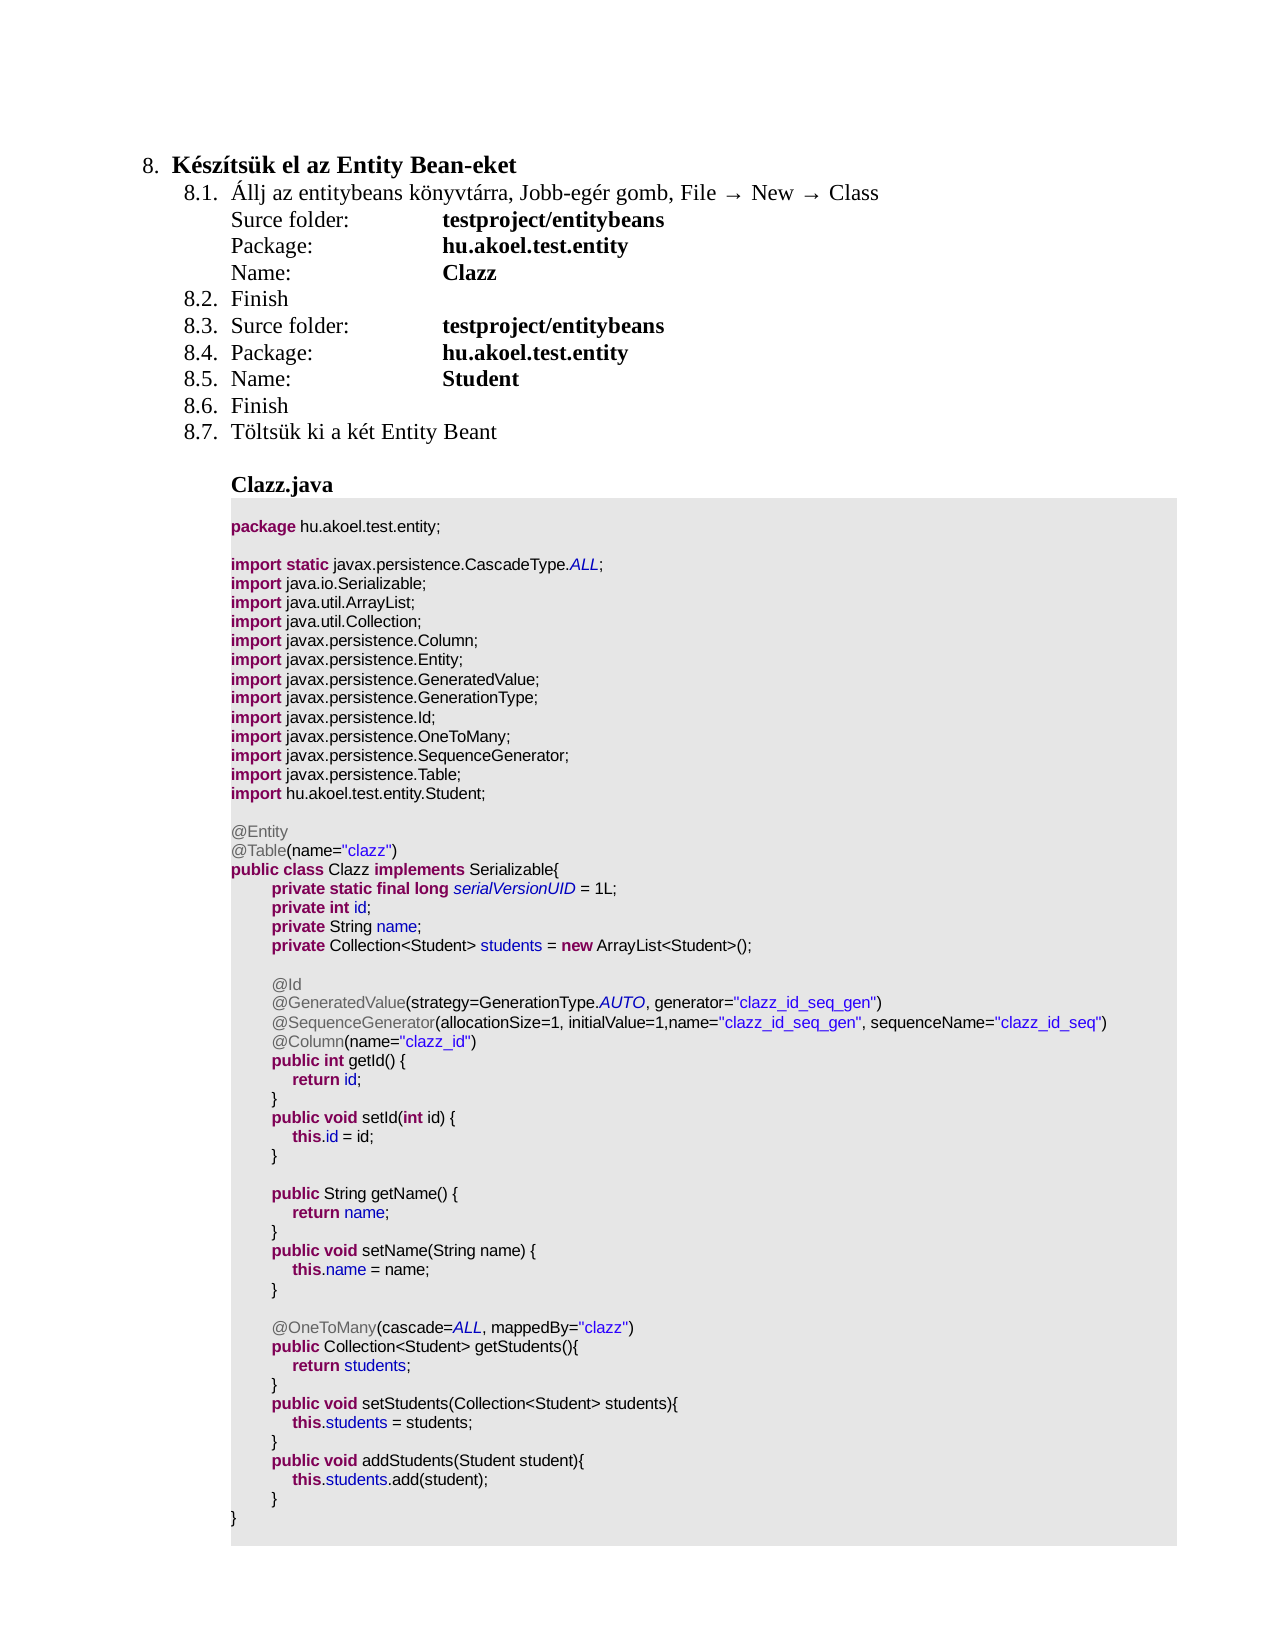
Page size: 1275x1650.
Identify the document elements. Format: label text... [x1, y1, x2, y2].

text @Id [231, 974, 1177, 993]
text private int id; [231, 898, 1177, 917]
text import javax.persistence.Id; [231, 707, 1177, 727]
text this.students = students; [231, 1413, 1177, 1432]
text public void addStudents(Student student){ [231, 1451, 1177, 1470]
text private Collection<Student> students = new ArrayList<Student>(); [231, 936, 1177, 955]
subtitle Surce folder: testproject/entitybeans [231, 206, 1177, 232]
text package hu.akoel.test.entity; [231, 517, 1177, 536]
text public class Clazz implements Serializable{ [231, 860, 1177, 879]
text private static final long serialVersionUID = 1L; [231, 879, 1177, 898]
subtitle Name: Clazz [231, 259, 1177, 285]
text } [231, 1489, 1177, 1508]
text import hu.akoel.test.entity.Student; [231, 784, 1177, 803]
subtitle Clazz.java [231, 471, 1177, 498]
text this.id = id; [231, 1127, 1177, 1146]
text import java.util.ArrayList; [231, 593, 1177, 612]
text import javax.persistence.Entity; [231, 650, 1177, 669]
text import static javax.persistence.CascadeType.ALL; [231, 555, 1177, 574]
subtitle Package: hu.akoel.test.entity [183, 338, 1177, 365]
text @SequenceGenerator(allocationSize=1, initialValue=1,name="clazz_id_seq_gen", sequenceName="clazz_id_seq") [231, 1012, 1177, 1032]
text } [231, 1222, 1177, 1241]
subtitle Készítsük el az Entity Bean-eket [142, 150, 1177, 179]
text import java.util.Collection; [231, 612, 1177, 631]
text public void setId(int id) { [231, 1108, 1177, 1127]
subtitle Finish [183, 392, 1177, 418]
subtitle Package: hu.akoel.test.entity [231, 232, 1177, 259]
subtitle Name: Student [183, 365, 1177, 392]
text @OneToMany(cascade=ALL, mappedBy="clazz") [231, 1317, 1177, 1337]
text public void setStudents(Collection<Student> students){ [231, 1394, 1177, 1413]
text import javax.persistence.GeneratedValue; [231, 669, 1177, 688]
text public Collection<Student> getStudents(){ [231, 1337, 1177, 1356]
text @GeneratedValue(strategy=GenerationType.AUTO, generator="clazz_id_seq_gen") [231, 993, 1177, 1012]
text import java.io.Serializable; [231, 574, 1177, 593]
text import javax.persistence.GenerationType; [231, 688, 1177, 707]
text return name; [231, 1203, 1177, 1222]
text @Column(name="clazz_id") [231, 1032, 1177, 1051]
text this.name = name; [231, 1260, 1177, 1279]
text this.students.add(student); [231, 1470, 1177, 1489]
text public int getId() { [231, 1051, 1177, 1070]
text import javax.persistence.SequenceGenerator; [231, 746, 1177, 765]
text } [231, 1375, 1177, 1394]
text return id; [231, 1070, 1177, 1089]
text public String getName() { [231, 1184, 1177, 1203]
text @Entity [231, 822, 1177, 841]
text private String name; [231, 917, 1177, 936]
text return students; [231, 1356, 1177, 1375]
subtitle Finish [183, 285, 1177, 312]
text } [231, 1508, 1177, 1527]
text public void setName(String name) { [231, 1241, 1177, 1260]
text import javax.persistence.Column; [231, 631, 1177, 650]
text import javax.persistence.OneToMany; [231, 727, 1177, 746]
subtitle Állj az entitybeans könyvtárra, Jobb-egér gomb, File → New → Class [183, 179, 1177, 206]
text } [231, 1279, 1177, 1298]
subtitle Töltsük ki a két Entity Beant [183, 418, 1177, 445]
subtitle Surce folder: testproject/entitybeans [183, 312, 1177, 338]
text } [231, 1089, 1177, 1108]
text import javax.persistence.Table; [231, 765, 1177, 784]
text } [231, 1146, 1177, 1165]
text } [231, 1432, 1177, 1451]
text @Table(name="clazz") [231, 841, 1177, 860]
